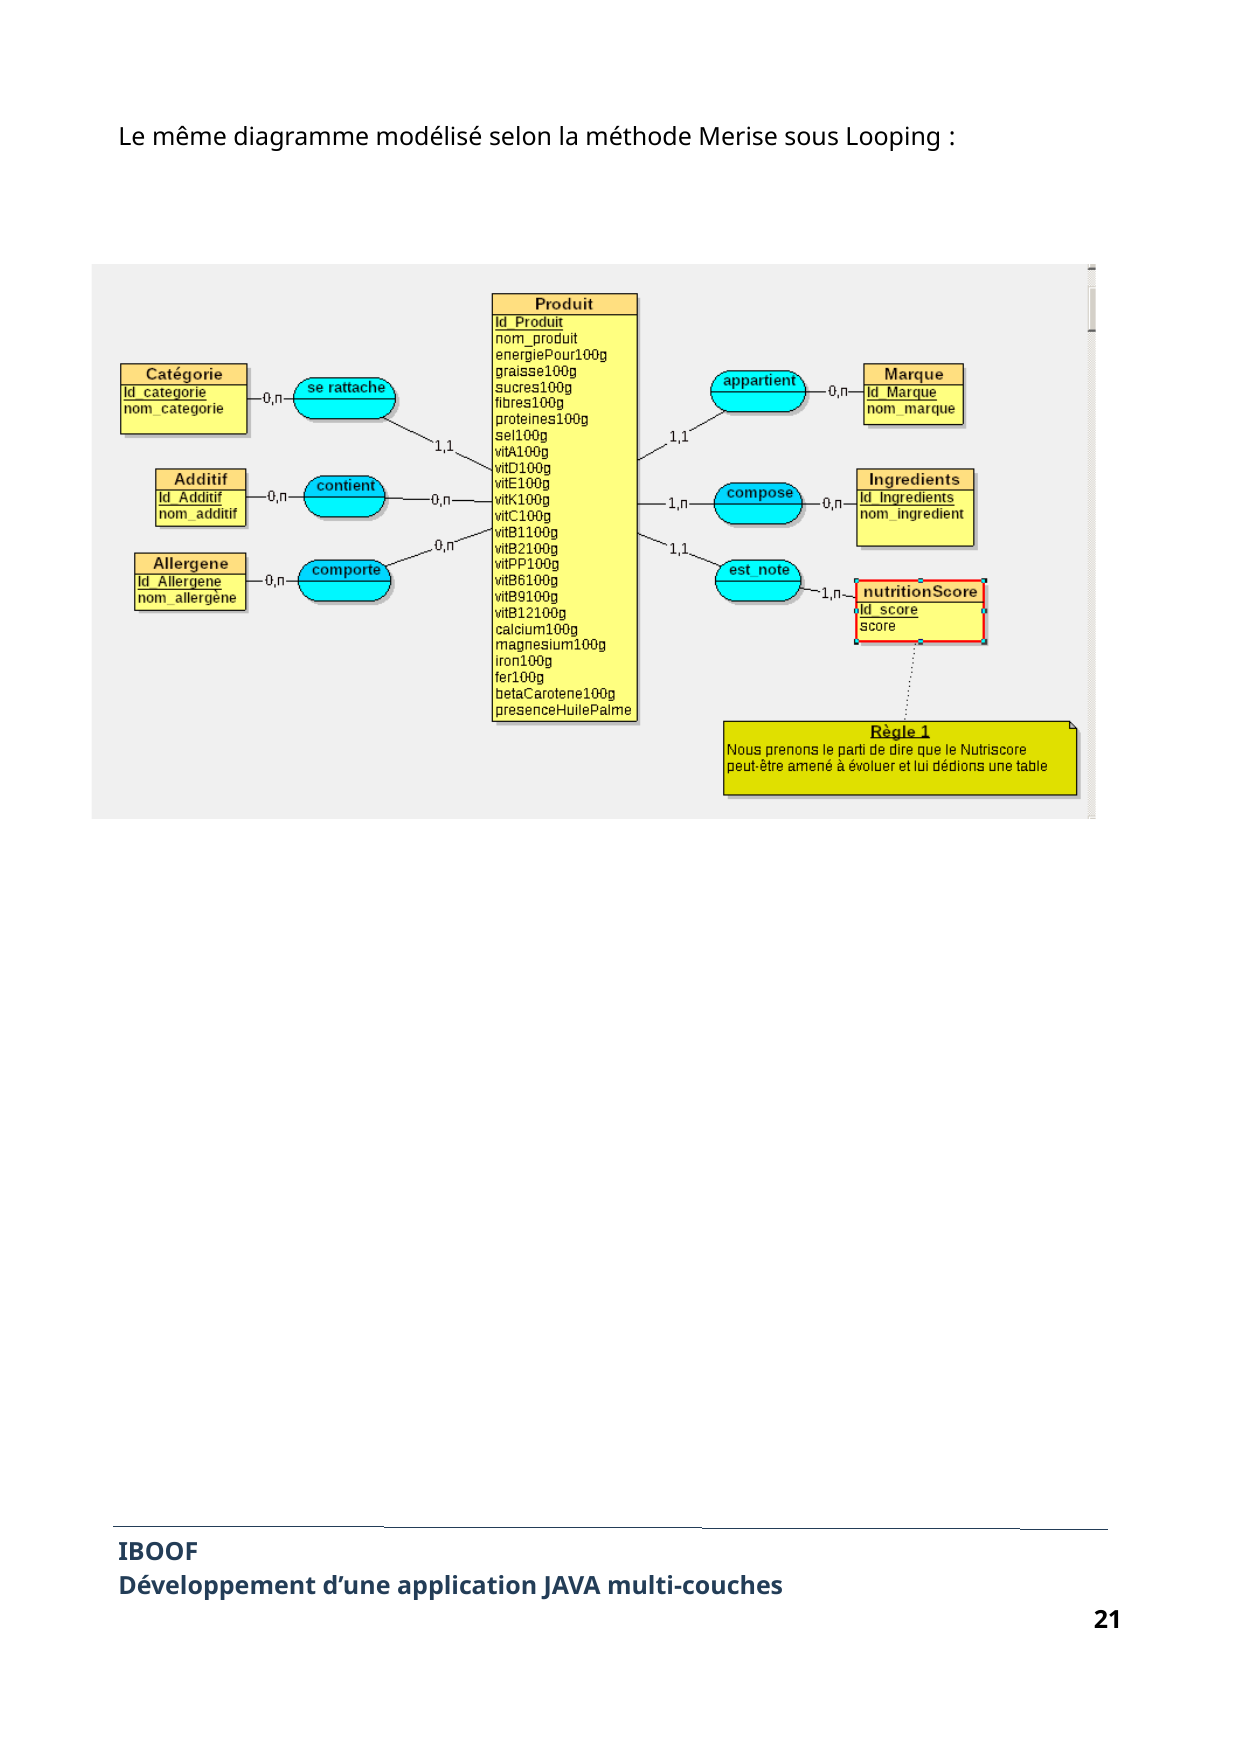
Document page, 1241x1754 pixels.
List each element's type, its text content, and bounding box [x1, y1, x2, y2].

text Le même diagramme modélisé selon la méthode Merise sous Looping : [118, 118, 1122, 152]
picture [91, 264, 1096, 819]
